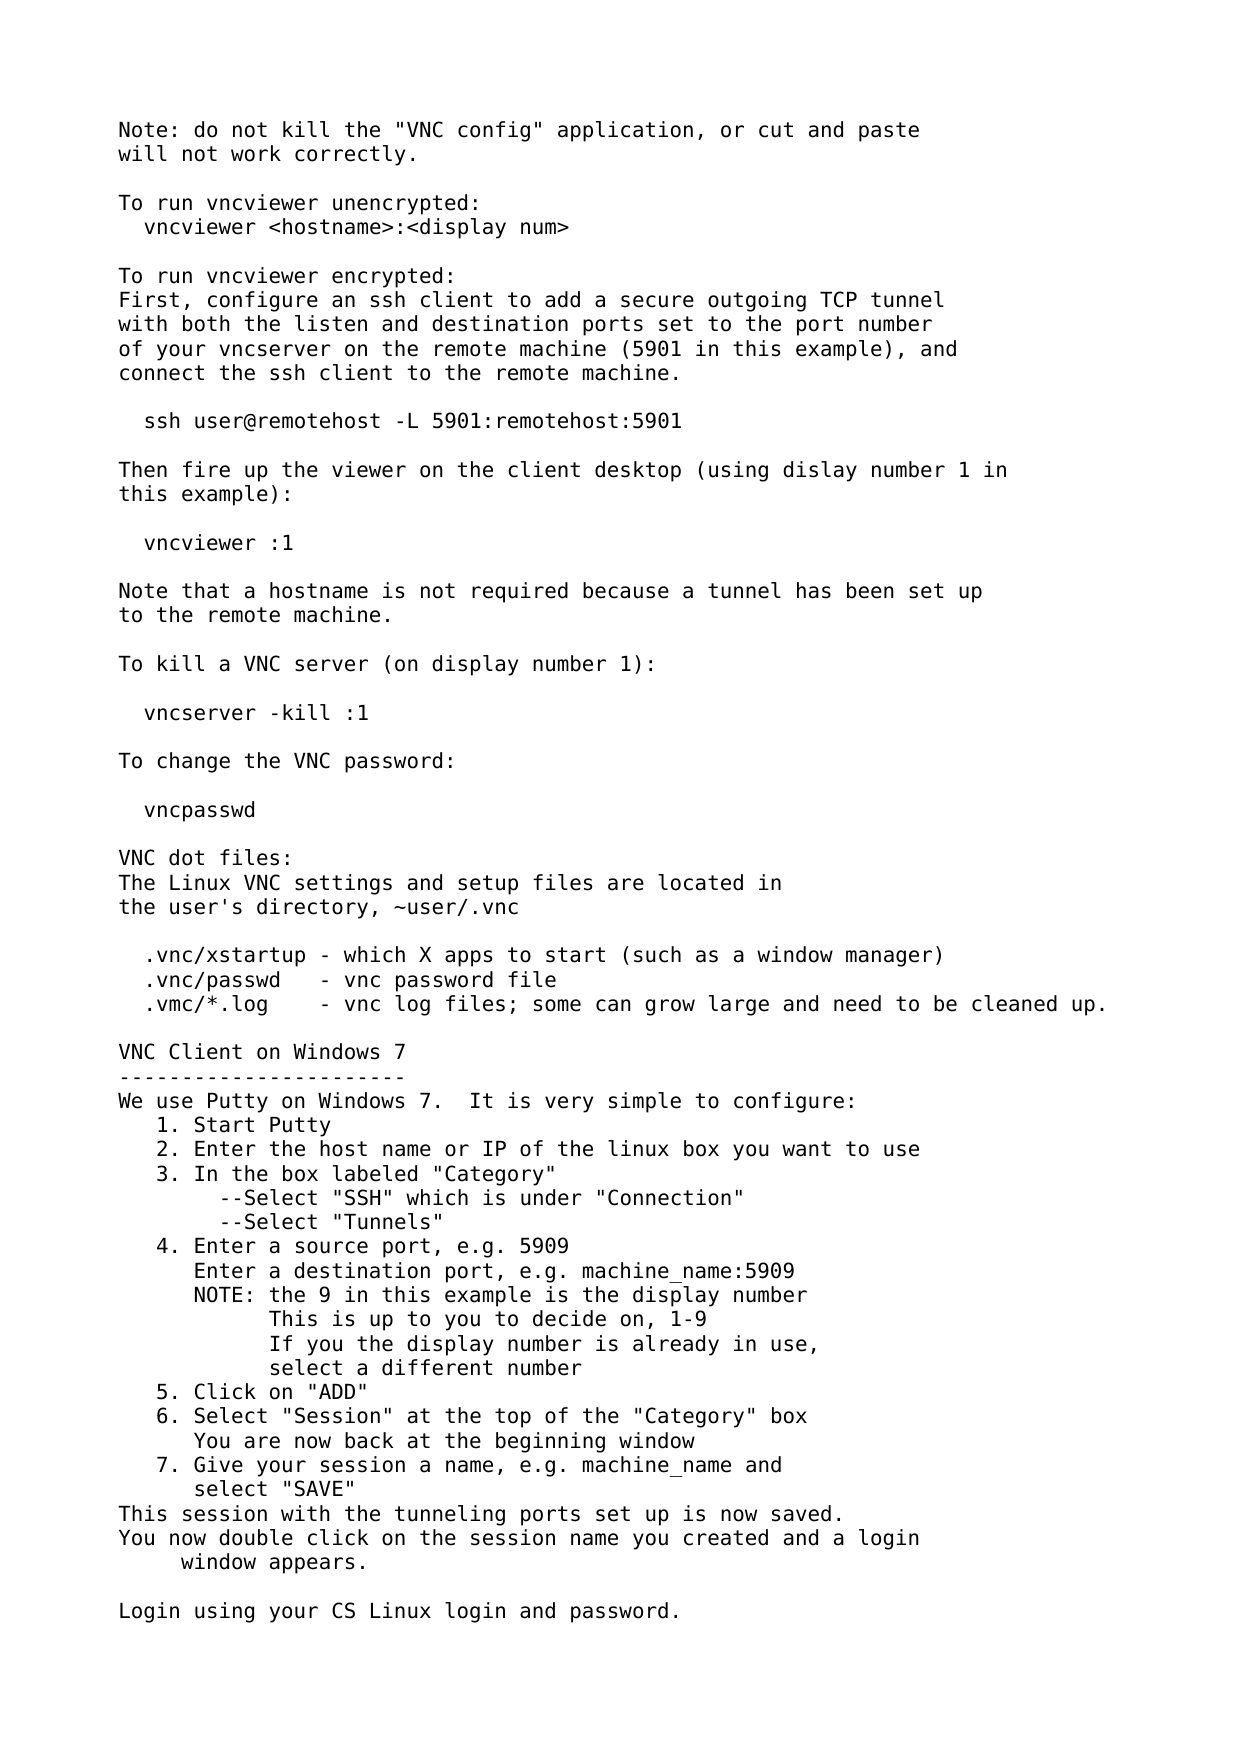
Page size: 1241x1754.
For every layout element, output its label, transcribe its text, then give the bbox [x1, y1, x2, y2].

text vncpasswd [118, 798, 1122, 822]
text of your vncserver on the remote machine (5901 in this example), and [118, 337, 1122, 361]
text connect the ssh client to the remote machine. [118, 361, 1122, 385]
text ----------------------- [118, 1065, 1122, 1089]
text window appears. [118, 1550, 1122, 1574]
text select "SAVE" [118, 1477, 1122, 1502]
text You are now back at the beginning window [118, 1429, 1122, 1453]
text select a different number [118, 1356, 1122, 1380]
text --Select "Tunnels" [118, 1210, 1122, 1234]
text Then fire up the viewer on the client desktop (using dislay number 1 in [118, 458, 1122, 482]
text 7. Give your session a name, e.g. machine_name and [118, 1453, 1122, 1477]
text to the remote machine. [118, 603, 1122, 628]
text VNC dot files: [118, 846, 1122, 871]
text .vmc/*.log - vnc log files; some can grow large and need to be cleaned up. [118, 992, 1122, 1016]
text If you the display number is already in use, [118, 1332, 1122, 1356]
text This is up to you to decide on, 1-9 [118, 1307, 1122, 1332]
text vncviewer <hostname>:<display num> [118, 215, 1122, 239]
text 5. Click on "ADD" [118, 1380, 1122, 1404]
text Note: do not kill the "VNC config" application, or cut and paste [118, 118, 1122, 142]
text We use Putty on Windows 7. It is very simple to configure: [118, 1089, 1122, 1113]
text will not work correctly. [118, 142, 1122, 167]
text 1. Start Putty [118, 1113, 1122, 1137]
text vncserver -kill :1 [118, 701, 1122, 725]
text Login using your CS Linux login and password. [118, 1599, 1122, 1623]
text Note that a hostname is not required because a tunnel has been set up [118, 579, 1122, 603]
text --Select "SSH" which is under "Connection" [118, 1186, 1122, 1210]
text VNC Client on Windows 7 [118, 1040, 1122, 1065]
text .vnc/xstartup - which X apps to start (such as a window manager) [118, 943, 1122, 968]
text 6. Select "Session" at the top of the "Category" box [118, 1404, 1122, 1429]
text the user's directory, ~user/.vnc [118, 895, 1122, 919]
text To run vncviewer unencrypted: [118, 191, 1122, 215]
text This session with the tunneling ports set up is now saved. [118, 1502, 1122, 1526]
text To run vncviewer encrypted: [118, 264, 1122, 288]
text NOTE: the 9 in this example is the display number [118, 1283, 1122, 1307]
text First, configure an ssh client to add a secure outgoing TCP tunnel [118, 288, 1122, 312]
text ssh user@remotehost -L 5901:remotehost:5901 [118, 409, 1122, 434]
text The Linux VNC settings and setup files are located in [118, 871, 1122, 895]
text 4. Enter a source port, e.g. 5909 [118, 1234, 1122, 1259]
text this example): [118, 482, 1122, 506]
text 2. Enter the host name or IP of the linux box you want to use [118, 1137, 1122, 1162]
text 3. In the box labeled "Category" [118, 1162, 1122, 1186]
text .vnc/passwd - vnc password file [118, 968, 1122, 992]
text To change the VNC password: [118, 749, 1122, 773]
text with both the listen and destination ports set to the port number [118, 312, 1122, 337]
text To kill a VNC server (on display number 1): [118, 652, 1122, 676]
text vncviewer :1 [118, 531, 1122, 555]
text You now double click on the session name you created and a login [118, 1526, 1122, 1550]
text Enter a destination port, e.g. machine_name:5909 [118, 1259, 1122, 1283]
